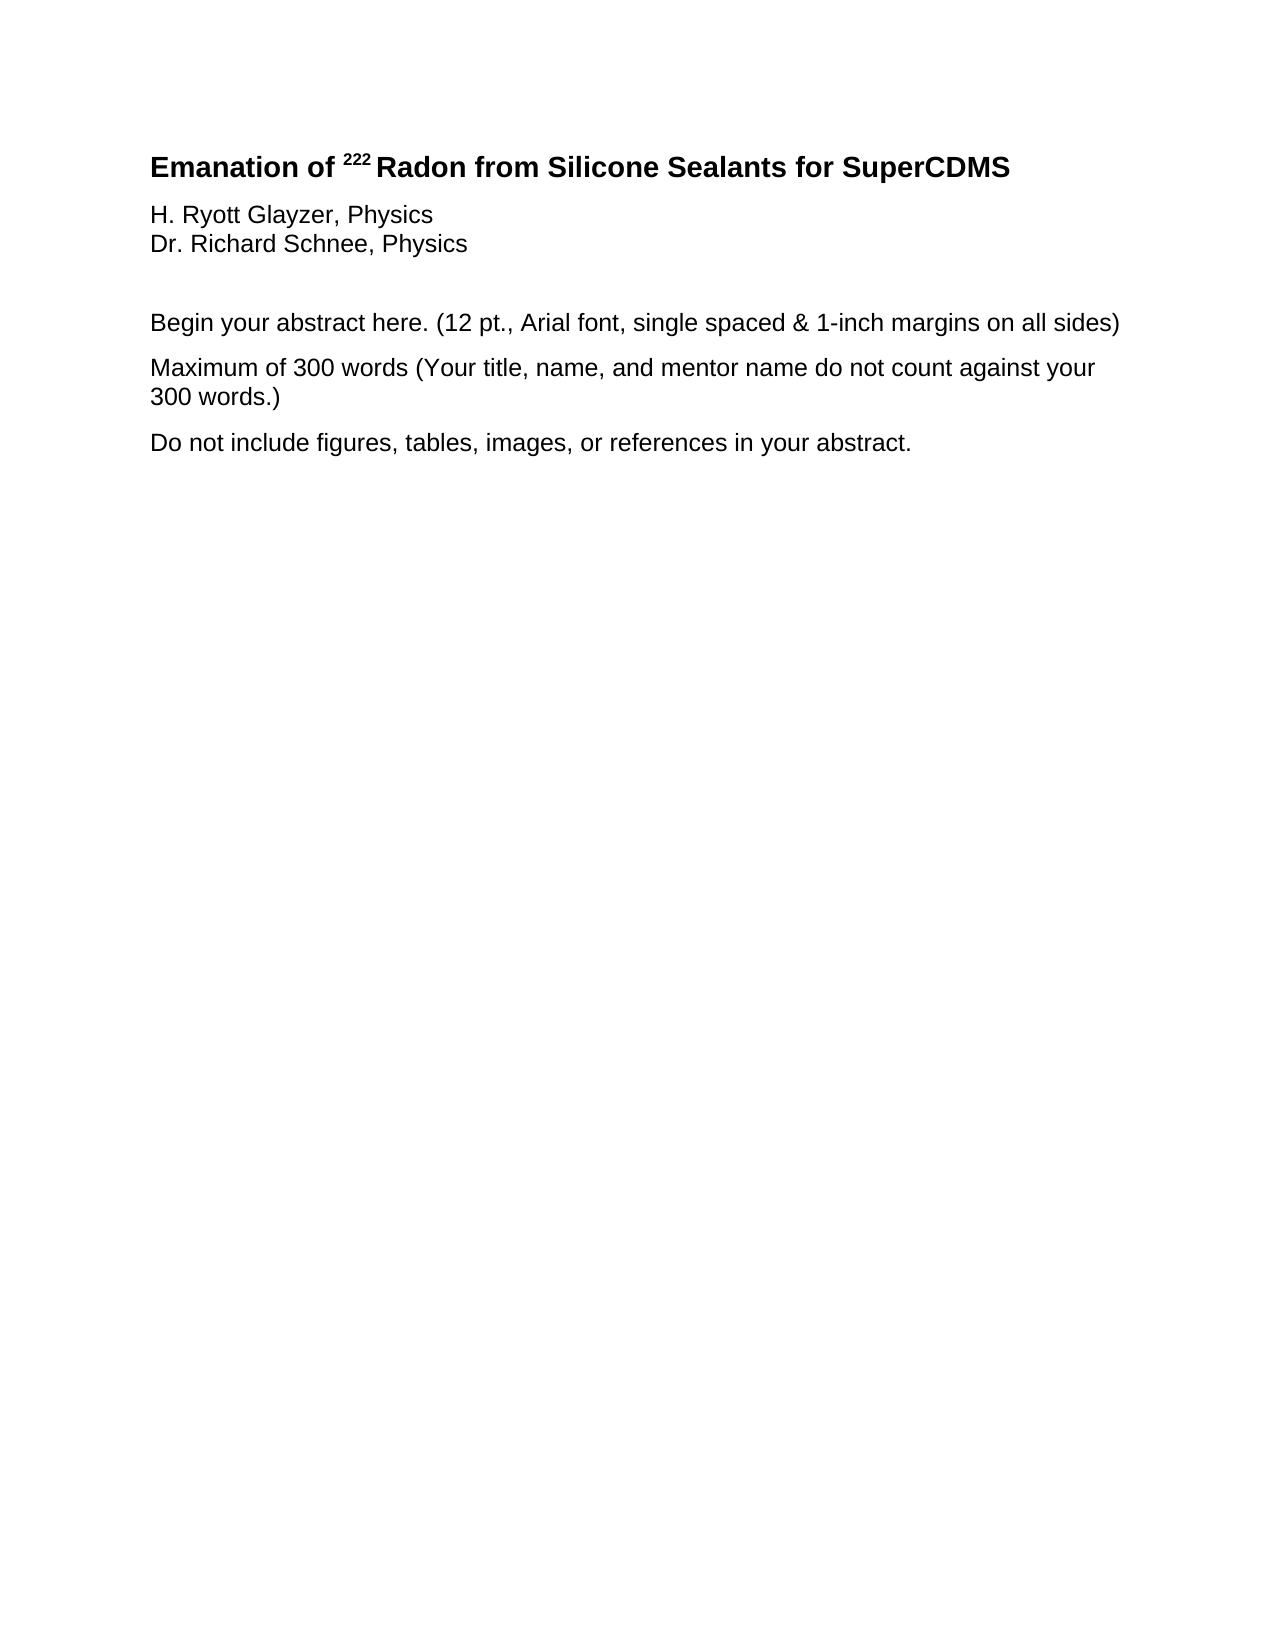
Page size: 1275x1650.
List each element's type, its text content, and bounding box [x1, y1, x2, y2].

text Maximum of 300 words (Your title, name, and mentor name do not count against your 300 words.) [150, 353, 1125, 411]
text Do not include figures, tables, images, or references in your abstract. [150, 427, 1125, 456]
text Emanation of 222 Radon from Silicone Sealants for SuperCDMS [150, 150, 1125, 183]
text H. Ryott Glayzer, Physics [150, 200, 1125, 229]
text Begin your abstract here. (12 pt., Arial font, single spaced & 1-inch margins on all sides) [150, 308, 1125, 337]
text Dr. Richard Schnee, Physics [150, 229, 1125, 258]
